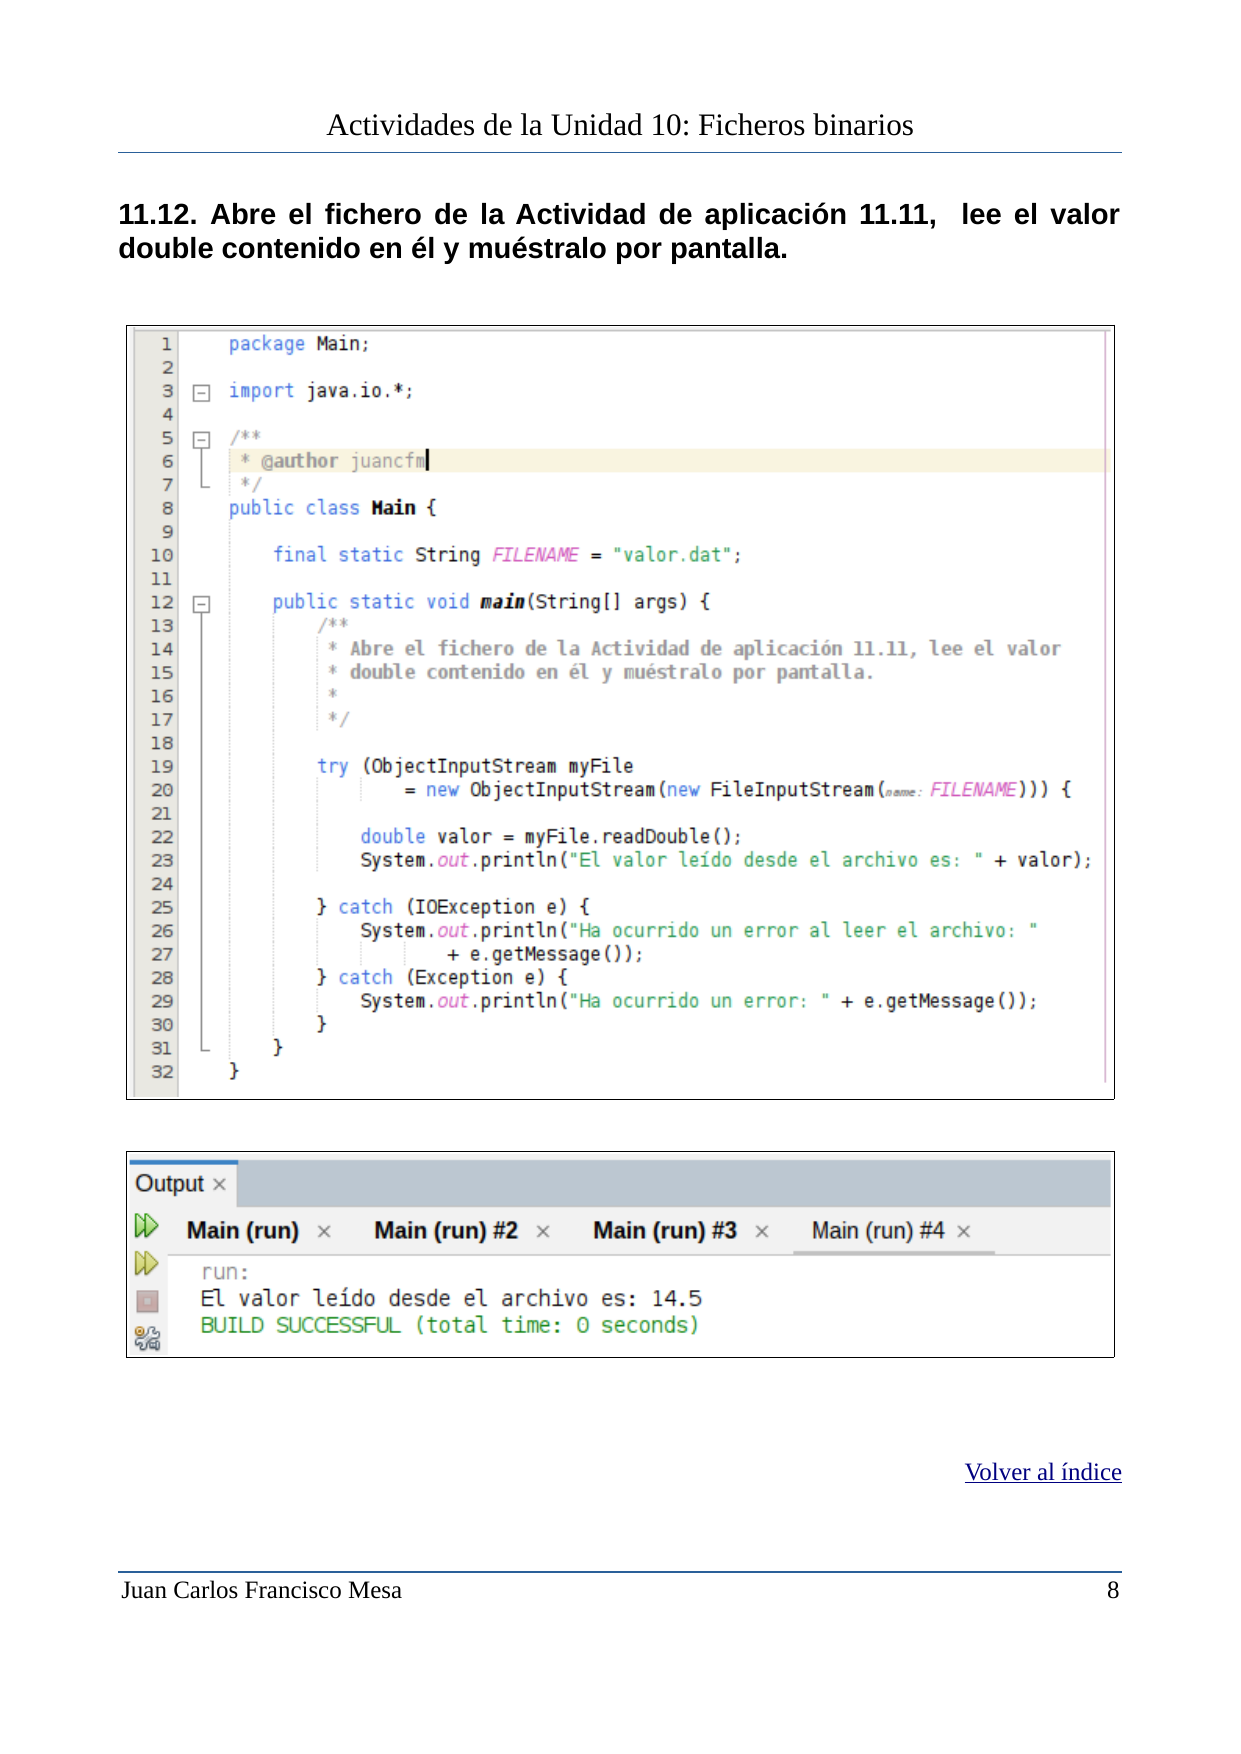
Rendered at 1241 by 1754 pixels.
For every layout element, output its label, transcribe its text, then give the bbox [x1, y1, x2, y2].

picture [129, 327, 1111, 1097]
subtitle 11.12. Abre el fichero de la Actividad de aplicación 11.11, lee el valor double contenido en él y muéstralo por pantalla. [118, 197, 1122, 264]
text Volver al índice [118, 1457, 1122, 1486]
picture [129, 1154, 1111, 1355]
